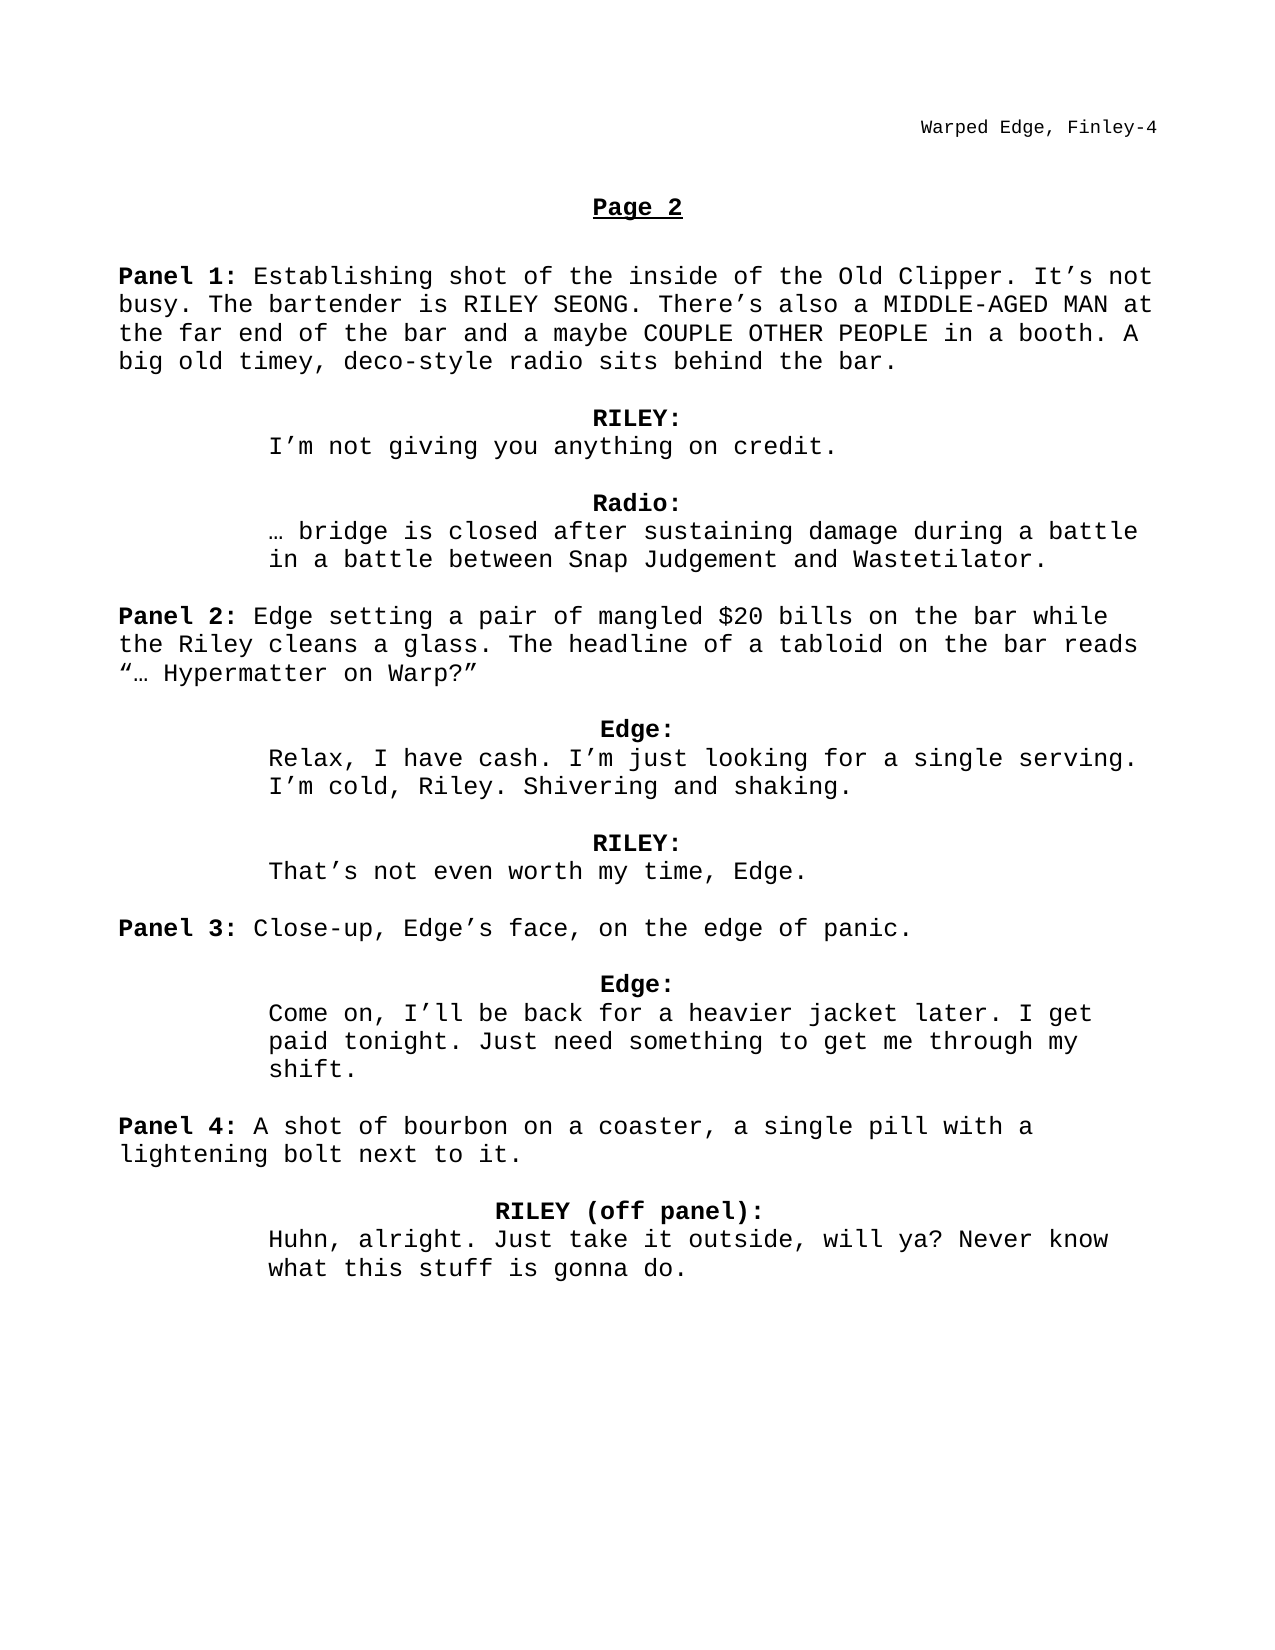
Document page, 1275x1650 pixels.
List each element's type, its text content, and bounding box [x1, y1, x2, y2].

subtitle Page 2 [118, 194, 1157, 223]
text Panel 4: A shot of bourbon on a coaster, a single pill with a lightening bolt next to it. [118, 1113, 1157, 1170]
text Edge: [118, 717, 1157, 745]
text Relax, I have cash. I’m just looking for a single serving. I’m cold, Riley. Shivering and shaking. [268, 745, 1157, 802]
text Huhn, alright. Just take it outside, will ya? Never know what this stuff is gonna do. [268, 1227, 1157, 1283]
text RILEY: [118, 830, 1157, 858]
text RILEY (off panel): [118, 1198, 1157, 1227]
text RILEY: [118, 405, 1157, 433]
text I’m not giving you anything on credit. [268, 433, 1157, 462]
text Panel 1: Establishing shot of the inside of the Old Clipper. It’s not busy. The bartender is RILEY SEONG. There’s also a MIDDLE-AGED MAN at the far end of the bar and a maybe COUPLE OTHER PEOPLE in a booth. A big old timey, deco-style radio sits behind the bar. [118, 263, 1157, 377]
text Edge: [118, 972, 1157, 1000]
text … bridge is closed after sustaining damage during a battle in a battle between Snap Judgement and Wastetilator. [268, 518, 1157, 575]
text Panel 3: Close-up, Edge’s face, on the edge of panic. [118, 915, 1157, 943]
text Panel 2: Edge setting a pair of mangled $20 bills on the bar while the Riley cleans a glass. The headline of a tabloid on the bar reads “… Hypermatter on Warp?” [118, 603, 1157, 688]
text Radio: [118, 490, 1157, 518]
text That’s not even worth my time, Edge. [268, 858, 1157, 887]
text Come on, I’ll be back for a heavier jacket later. I get paid tonight. Just need something to get me through my shift. [268, 1000, 1157, 1085]
